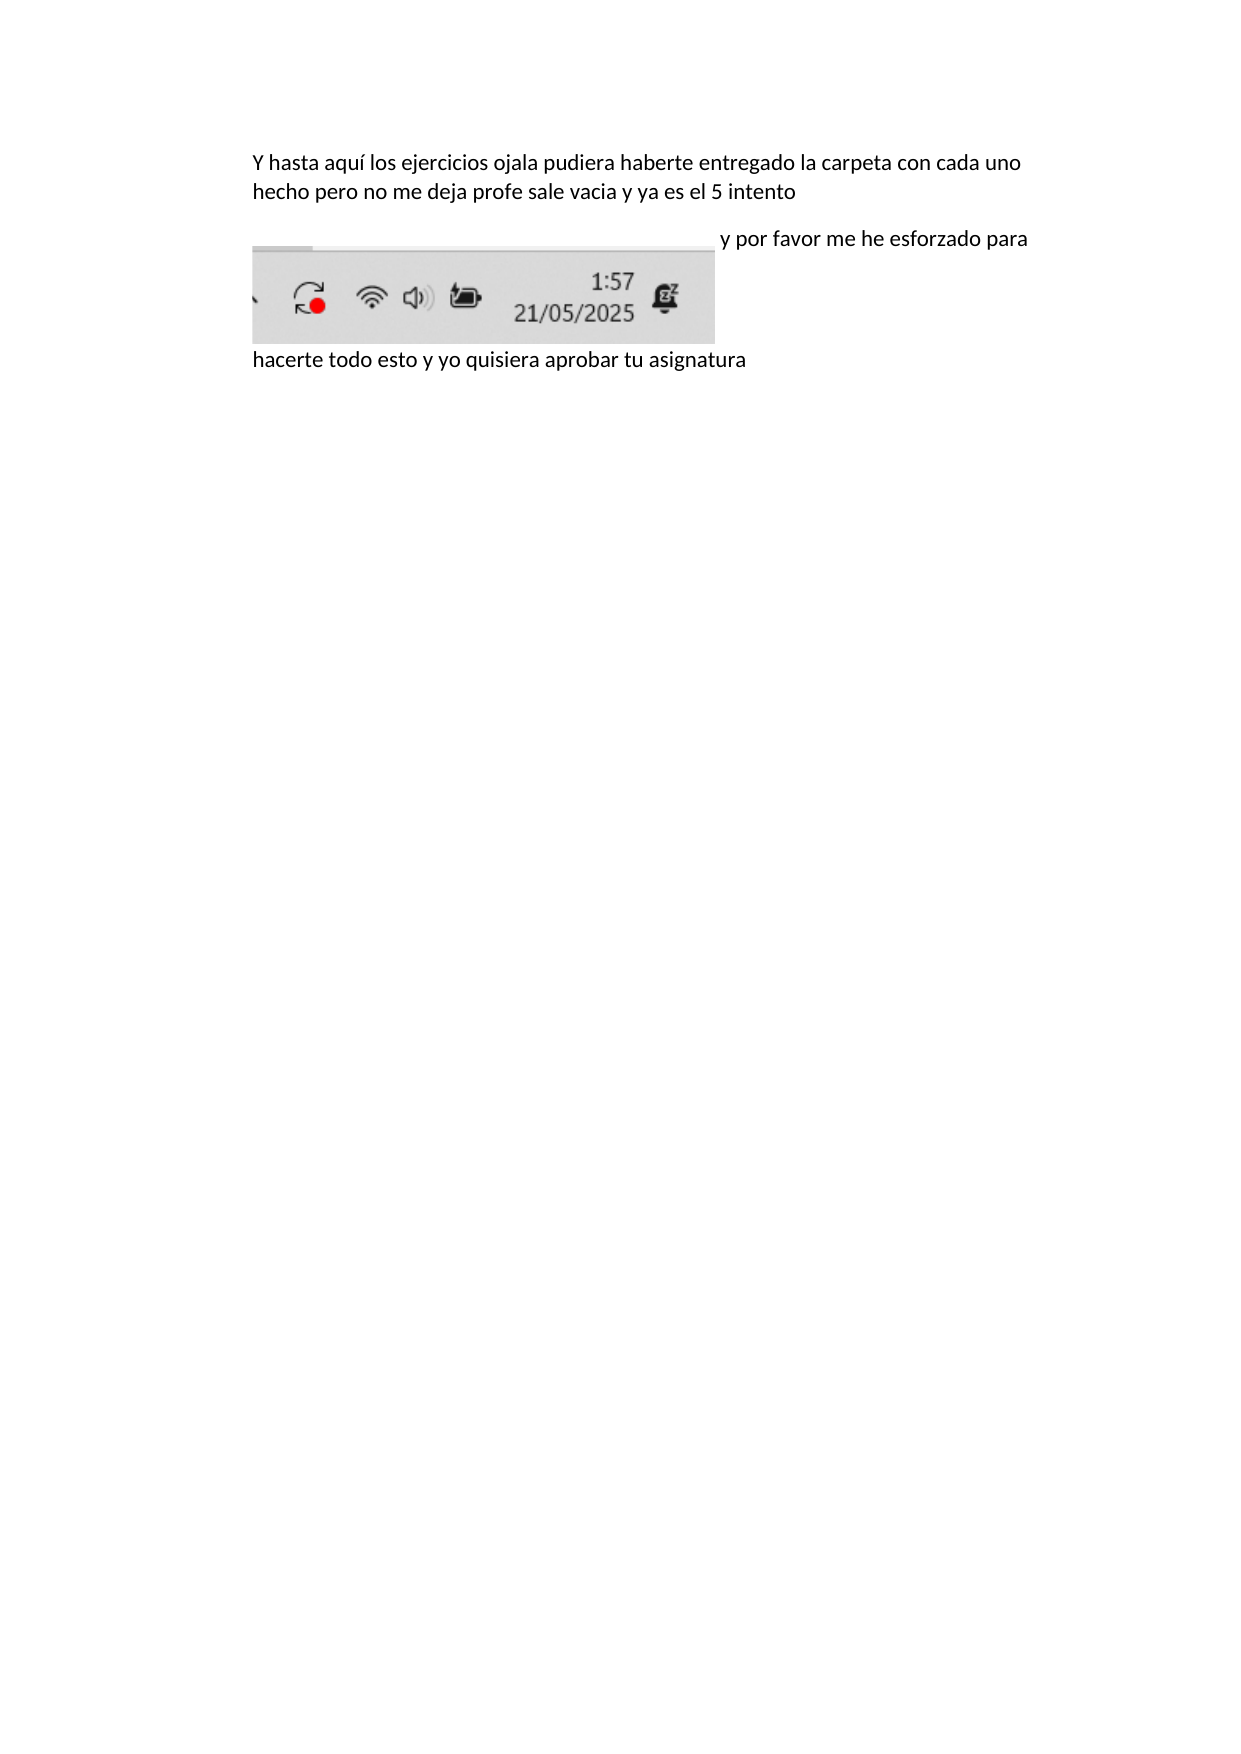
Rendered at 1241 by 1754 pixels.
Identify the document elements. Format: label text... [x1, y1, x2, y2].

list y por favor me he esforzado para hacerte todo esto y yo quisiera aprobar tu asignatura [252, 224, 1063, 373]
list Y hasta aquí los ejercicios ojala pudiera haberte entregado la carpeta con cada uno hecho pero no me deja profe sale vacia y ya es el 5 intento [252, 148, 1063, 206]
